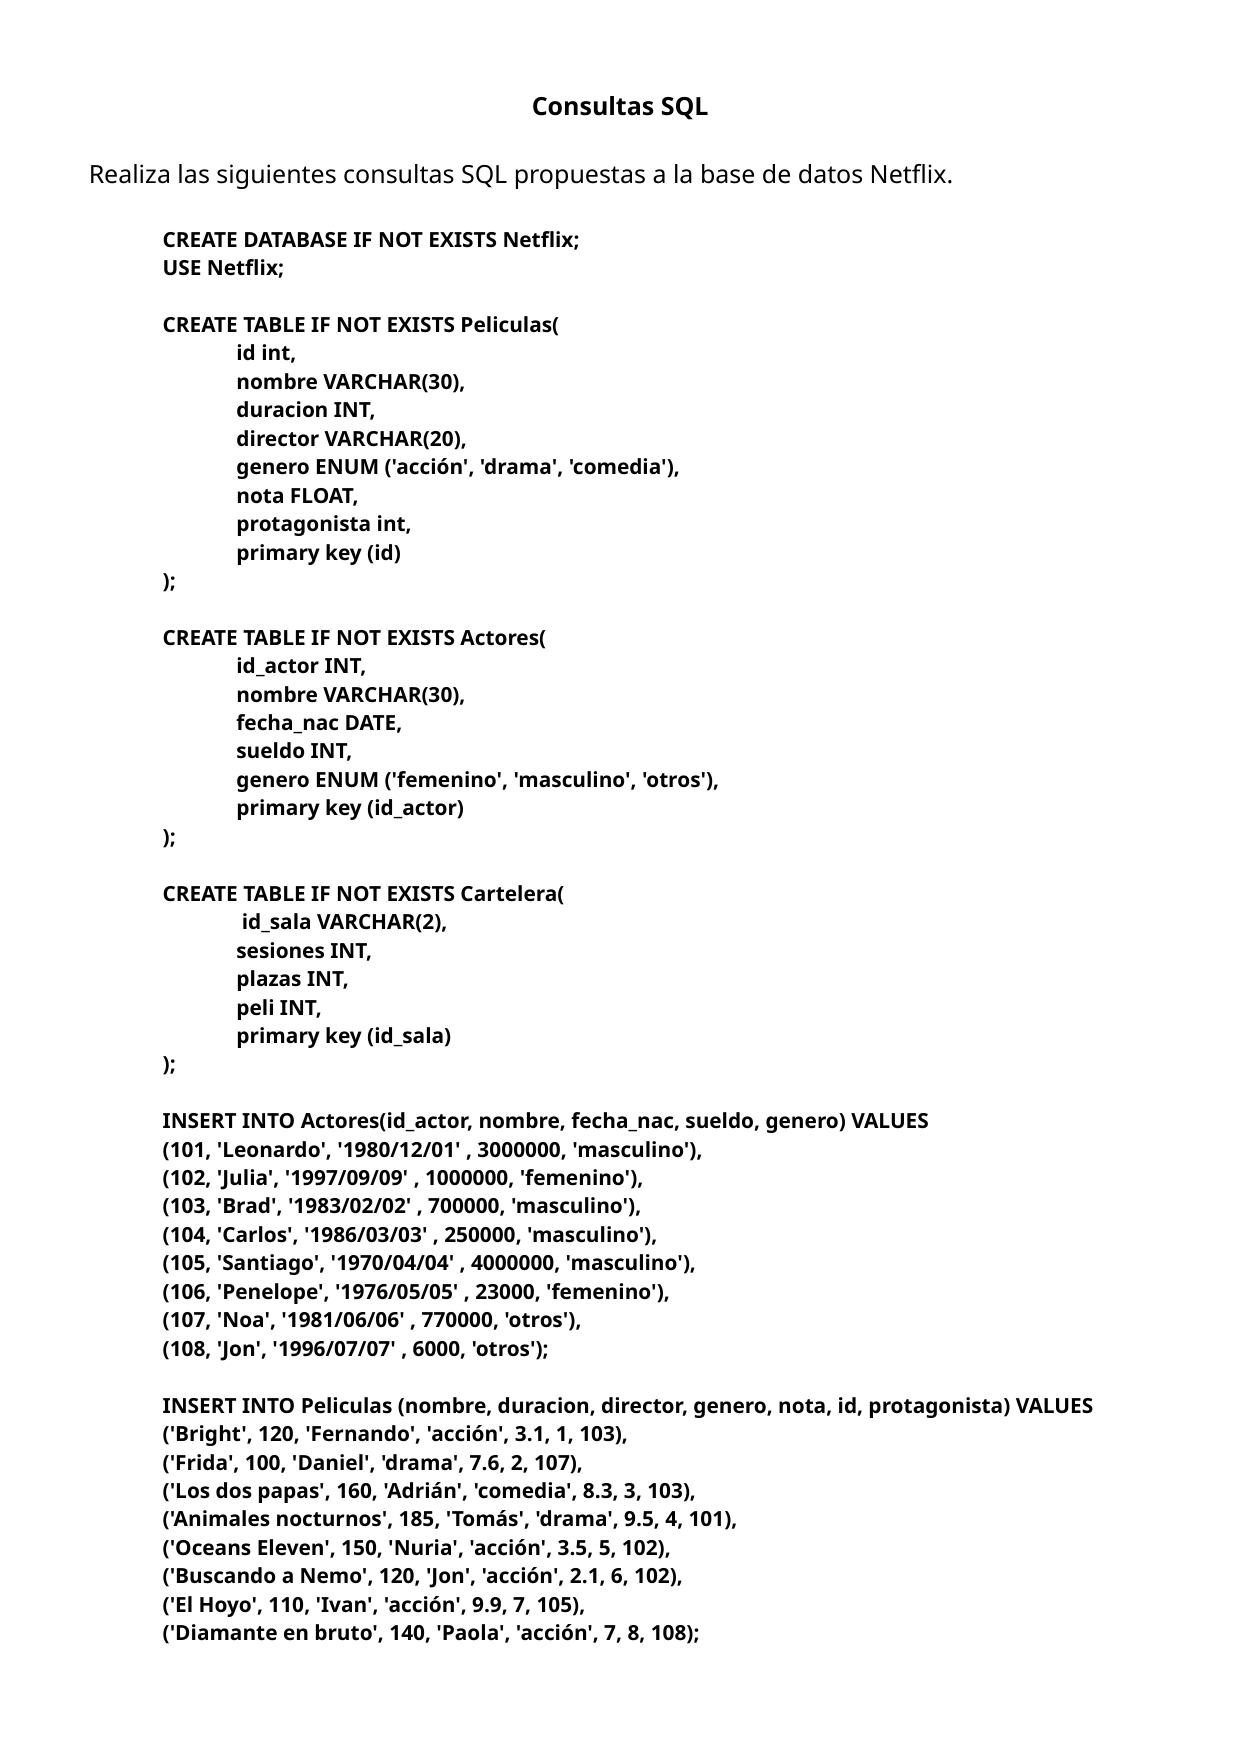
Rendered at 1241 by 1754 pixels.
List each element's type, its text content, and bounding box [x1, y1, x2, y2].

text ('Diamante en bruto', 140, 'Paola', 'acción', 7, 8, 108); [162, 1618, 1152, 1647]
text (108, 'Jon', '1996/07/07' , 6000, 'otros'); [162, 1334, 1152, 1362]
text duracion INT, [162, 395, 1152, 424]
text (102, 'Julia', '1997/09/09' , 1000000, 'femenino'), [162, 1163, 1152, 1192]
text genero ENUM ('acción', 'drama', 'comedia'), [162, 452, 1152, 481]
text ('Los dos papas', 160, 'Adrián', 'comedia', 8.3, 3, 103), [162, 1476, 1152, 1504]
text nota FLOAT, [162, 481, 1152, 509]
text (105, 'Santiago', '1970/04/04' , 4000000, 'masculino'), [162, 1248, 1152, 1277]
text primary key (id_actor) [162, 793, 1152, 822]
text genero ENUM ('femenino', 'masculino', 'otros'), [162, 765, 1152, 793]
text ('Animales nocturnos', 185, 'Tomás', 'drama', 9.5, 4, 101), [162, 1504, 1152, 1533]
text Consultas SQL [88, 88, 1152, 123]
text ); [162, 1049, 1152, 1078]
text INSERT INTO Peliculas (nombre, duracion, director, genero, nota, id, protagonista) VALUES [162, 1391, 1152, 1419]
text ); [162, 822, 1152, 850]
text (106, 'Penelope', '1976/05/05' , 23000, 'femenino'), [162, 1277, 1152, 1305]
text id int, [162, 338, 1152, 367]
text protagonista int, [162, 509, 1152, 538]
text ('Oceans Eleven', 150, 'Nuria', 'acción', 3.5, 5, 102), [162, 1533, 1152, 1561]
text id_actor INT, [162, 651, 1152, 680]
text sueldo INT, [162, 737, 1152, 765]
text plazas INT, [162, 964, 1152, 993]
text CREATE TABLE IF NOT EXISTS Cartelera( [162, 879, 1152, 907]
text fecha_nac DATE, [162, 708, 1152, 737]
text sesiones INT, [162, 936, 1152, 964]
text id_sala VARCHAR(2), [162, 907, 1152, 936]
text (103, 'Brad', '1983/02/02' , 700000, 'masculino'), [162, 1192, 1152, 1220]
text CREATE DATABASE IF NOT EXISTS Netflix; [162, 225, 1152, 253]
text ('El Hoyo', 110, 'Ivan', 'acción', 9.9, 7, 105), [162, 1590, 1152, 1618]
text ); [162, 566, 1152, 594]
text ('Bright', 120, 'Fernando', 'acción', 3.1, 1, 103), [162, 1419, 1152, 1448]
text (104, 'Carlos', '1986/03/03' , 250000, 'masculino'), [162, 1220, 1152, 1248]
text primary key (id_sala) [162, 1021, 1152, 1049]
text peli INT, [162, 993, 1152, 1021]
text CREATE TABLE IF NOT EXISTS Peliculas( [162, 310, 1152, 338]
text Realiza las siguientes consultas SQL propuestas a la base de datos Netflix. [88, 157, 1152, 191]
text (101, 'Leonardo', '1980/12/01' , 3000000, 'masculino'), [162, 1135, 1152, 1163]
text primary key (id) [162, 538, 1152, 566]
text nombre VARCHAR(30), [162, 367, 1152, 395]
text INSERT INTO Actores(id_actor, nombre, fecha_nac, sueldo, genero) VALUES [162, 1106, 1152, 1135]
text nombre VARCHAR(30), [162, 680, 1152, 708]
text director VARCHAR(20), [162, 424, 1152, 452]
text (107, 'Noa', '1981/06/06' , 770000, 'otros'), [162, 1305, 1152, 1334]
text ('Buscando a Nemo', 120, 'Jon', 'acción', 2.1, 6, 102), [162, 1561, 1152, 1590]
text ('Frida', 100, 'Daniel', 'drama', 7.6, 2, 107), [162, 1448, 1152, 1476]
text CREATE TABLE IF NOT EXISTS Actores( [162, 623, 1152, 651]
text USE Netflix; [162, 253, 1152, 282]
